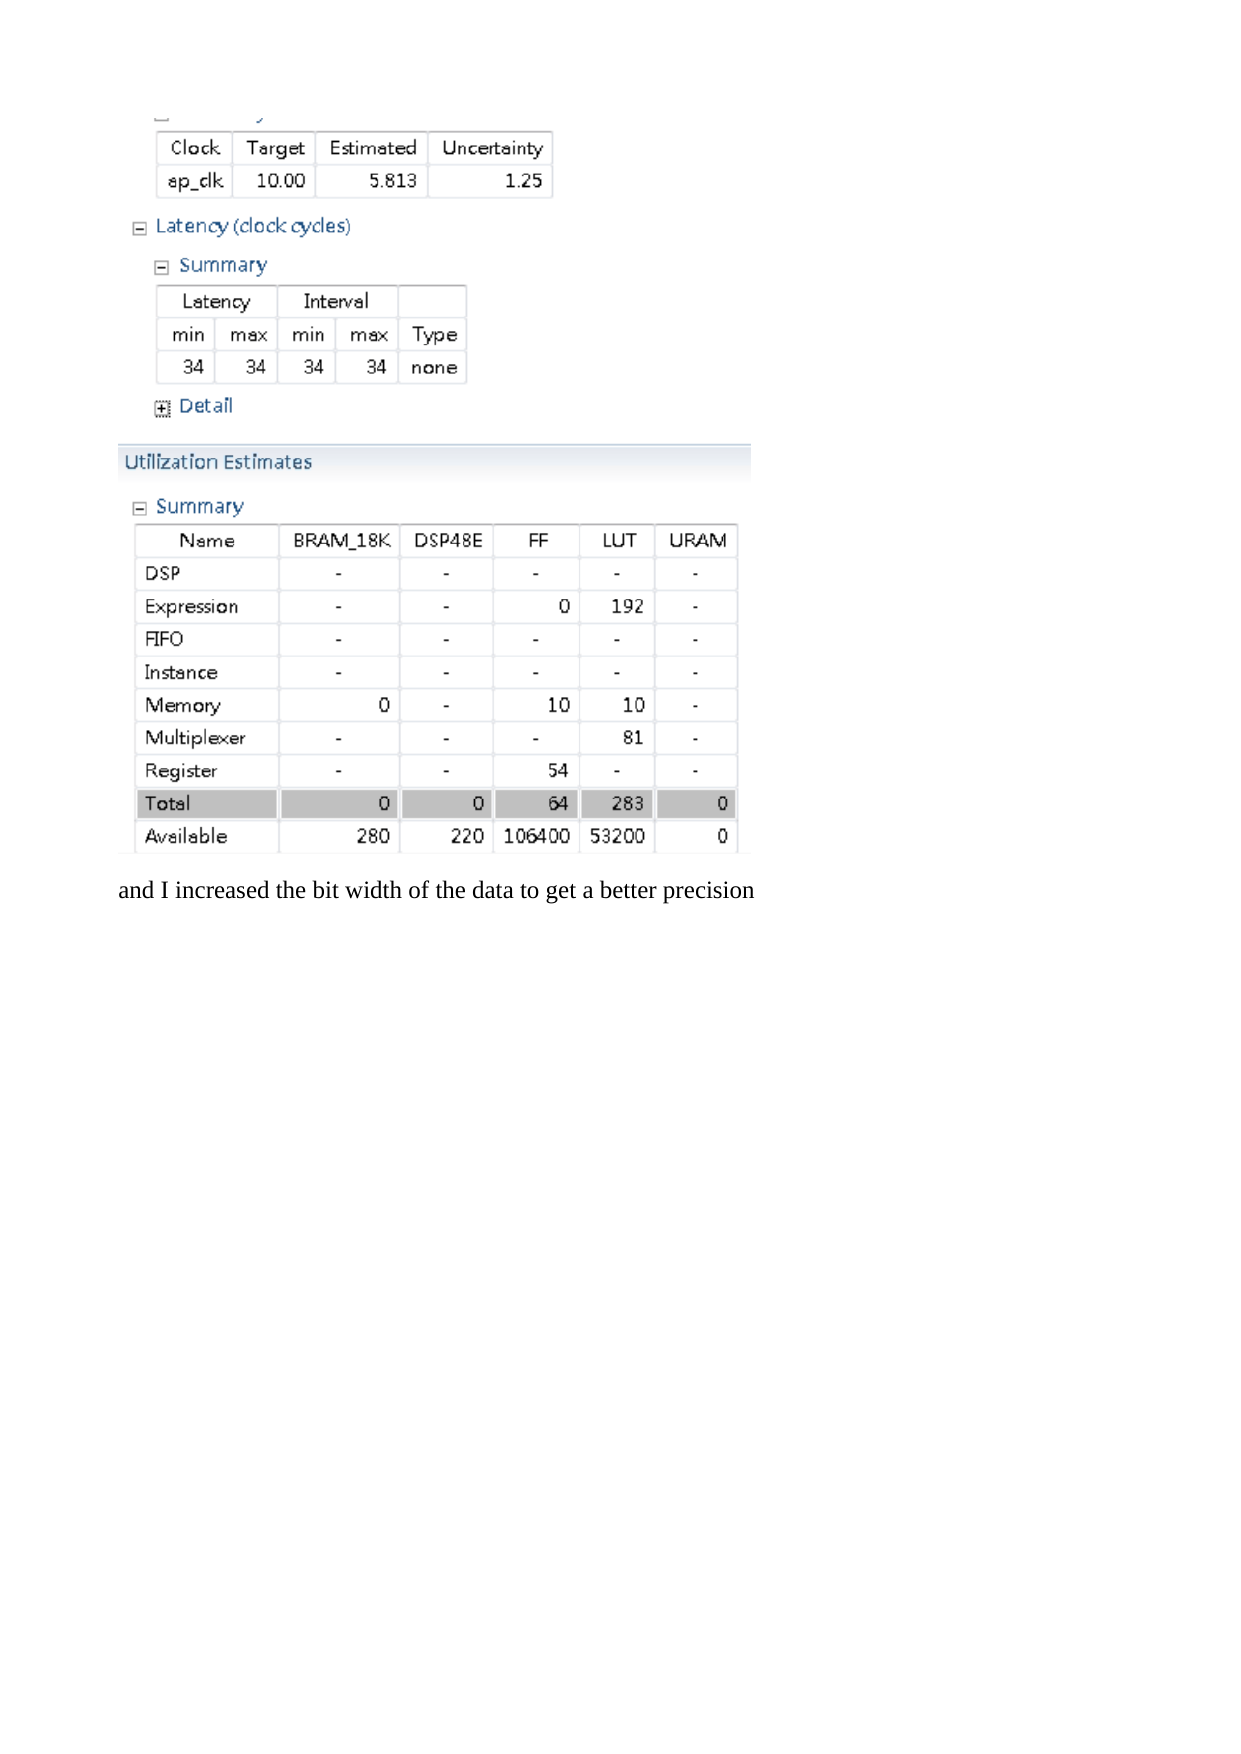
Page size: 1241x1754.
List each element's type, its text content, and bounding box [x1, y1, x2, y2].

text and I increased the bit width of the data to get a better precision [118, 875, 1122, 904]
